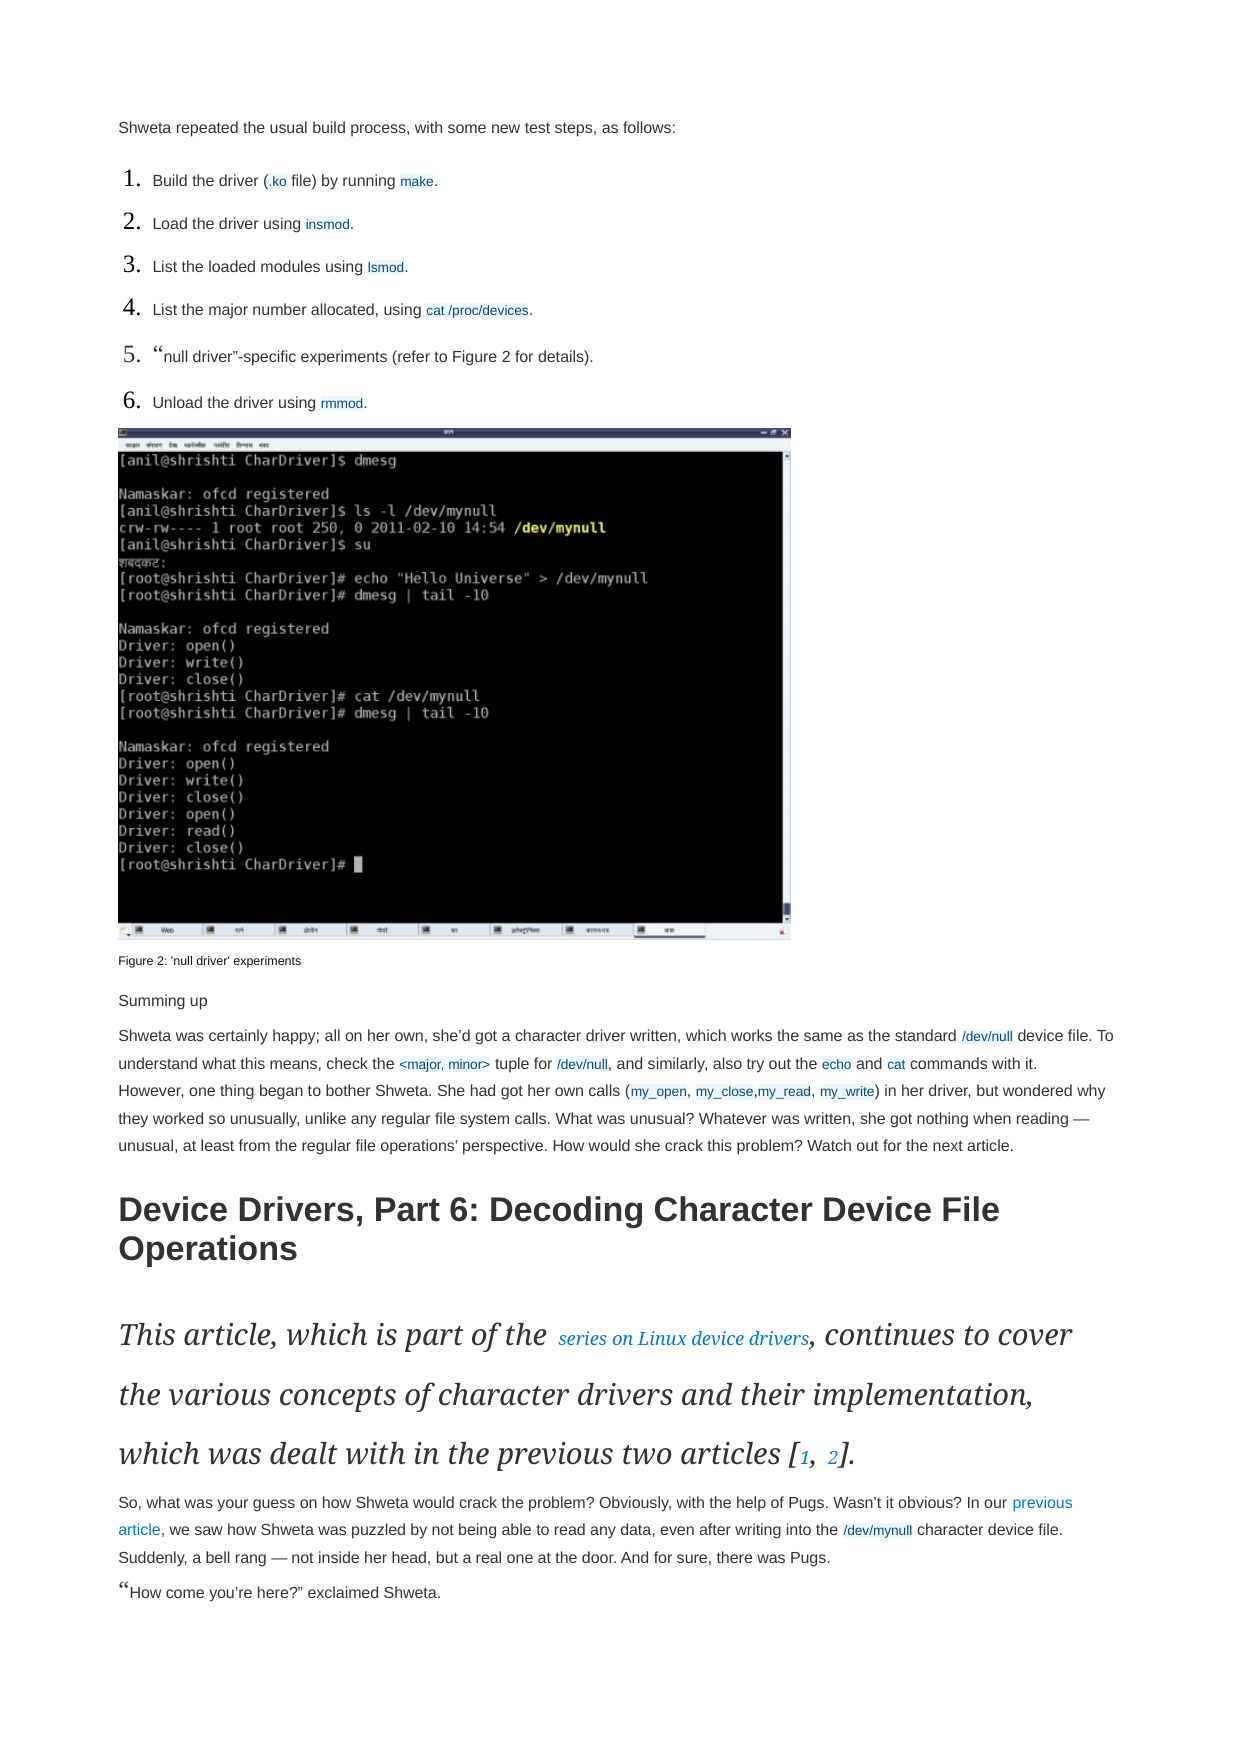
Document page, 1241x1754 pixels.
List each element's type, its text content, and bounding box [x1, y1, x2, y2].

list Build the driver (.ko file) by running make. [123, 163, 1122, 191]
list List the loaded modules using lsmod. [123, 249, 1122, 278]
list Load the driver using insmod. [123, 206, 1122, 234]
text Shweta was certainly happy; all on her own, she’d got a character driver written, which works the same as the standard /dev/null device file. To understand what this means, check the <major, minor> tuple for /dev/null, and similarly, also try out the echo and cat commands with it. [118, 1027, 1122, 1073]
list Unload the driver using rmmod. [123, 385, 1122, 414]
text However, one thing began to bother Shweta. She had got her own calls (my_open, my_close,my_read, my_write) in her driver, but wondered why they worked so unusually, unlike any regular file system calls. What was unusual? Whatever was written, she got nothing when reading — unusual, at least from the regular file operations’ perspective. How would she crack this problem? Watch out for the next article. [118, 1082, 1122, 1155]
picture [118, 428, 791, 940]
subtitle Summing up [118, 976, 1122, 1010]
text Figure 2: 'null driver' experiments [118, 954, 1122, 968]
text This article, which is part of the series on Linux device drivers, continues to cover the various concepts of character drivers and their implementation, which was dealt with in the previous two articles [1, 2]. [118, 1314, 1122, 1473]
text So, what was your guess on how Shweta would crack the problem? Obviously, with the help of Pugs. Wasn’t it obvious? In our previous article, we saw how Shweta was puzzled by not being able to read any data, even after writing into the /dev/mynull character device file. Suddenly, a bell rang — not inside her head, but a real one at the door. And for sure, there was Pugs. [118, 1493, 1122, 1566]
list List the major number allocated, using cat /proc/devices. [123, 292, 1122, 321]
list “null driver”-specific experiments (refer to Figure 2 for details). [123, 339, 1122, 367]
text Shweta repeated the usual build process, with some new test steps, as follows: [118, 118, 1122, 136]
subtitle Device Drivers, Part 6: Decoding Character Device File Operations [118, 1189, 1122, 1268]
text “How come you’re here?” exclaimed Shweta. [118, 1576, 1122, 1604]
